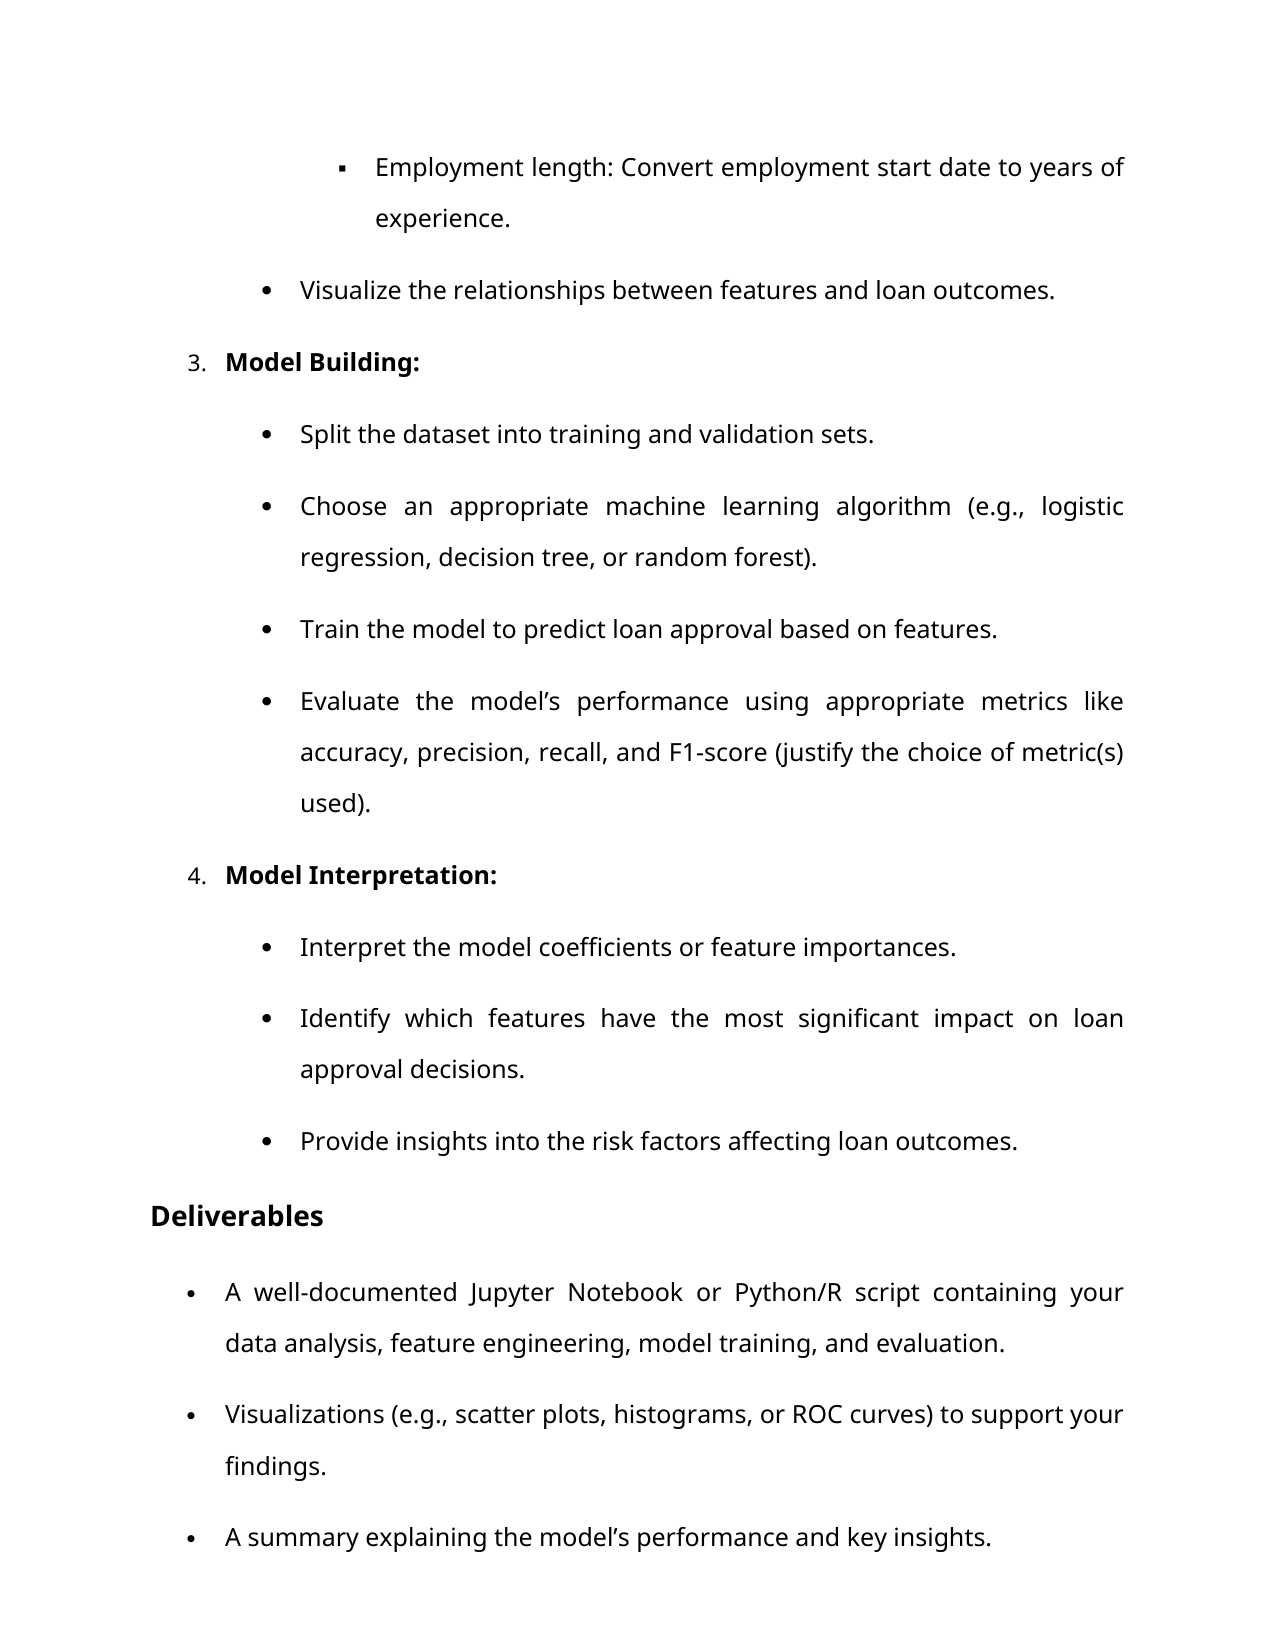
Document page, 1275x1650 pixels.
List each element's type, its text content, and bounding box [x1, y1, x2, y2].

list A summary explaining the model’s performance and key insights. [187, 1520, 1125, 1554]
list Provide insights into the risk factors affecting loan outcomes. [262, 1124, 1125, 1158]
list Split the dataset into training and validation sets. [262, 417, 1125, 451]
list Interpret the model coefficients or feature importances. [262, 929, 1125, 963]
list Model Interpretation: [187, 857, 1125, 891]
list A well-documented Jupyter Notebook or Python/R script containing your data analysis, feature engineering, model training, and evaluation. [187, 1274, 1125, 1359]
list Visualize the relationships between features and loan outcomes. [262, 273, 1125, 307]
subtitle Deliverables [150, 1196, 1125, 1234]
list Evaluate the model’s performance using appropriate metrics like accuracy, precision, recall, and F1-score (justify the choice of metric(s) used). [262, 683, 1125, 819]
list Employment length: Convert employment start date to years of experience. [337, 150, 1125, 235]
list Choose an appropriate machine learning algorithm (e.g., logistic regression, decision tree, or random forest). [262, 488, 1125, 574]
list Train the model to predict loan approval based on features. [262, 611, 1125, 646]
list Identify which features have the most significant impact on loan approval decisions. [262, 1001, 1125, 1086]
list Model Building: [187, 345, 1125, 379]
list Visualizations (e.g., scatter plots, histograms, or ROC curves) to support your findings. [187, 1397, 1125, 1482]
